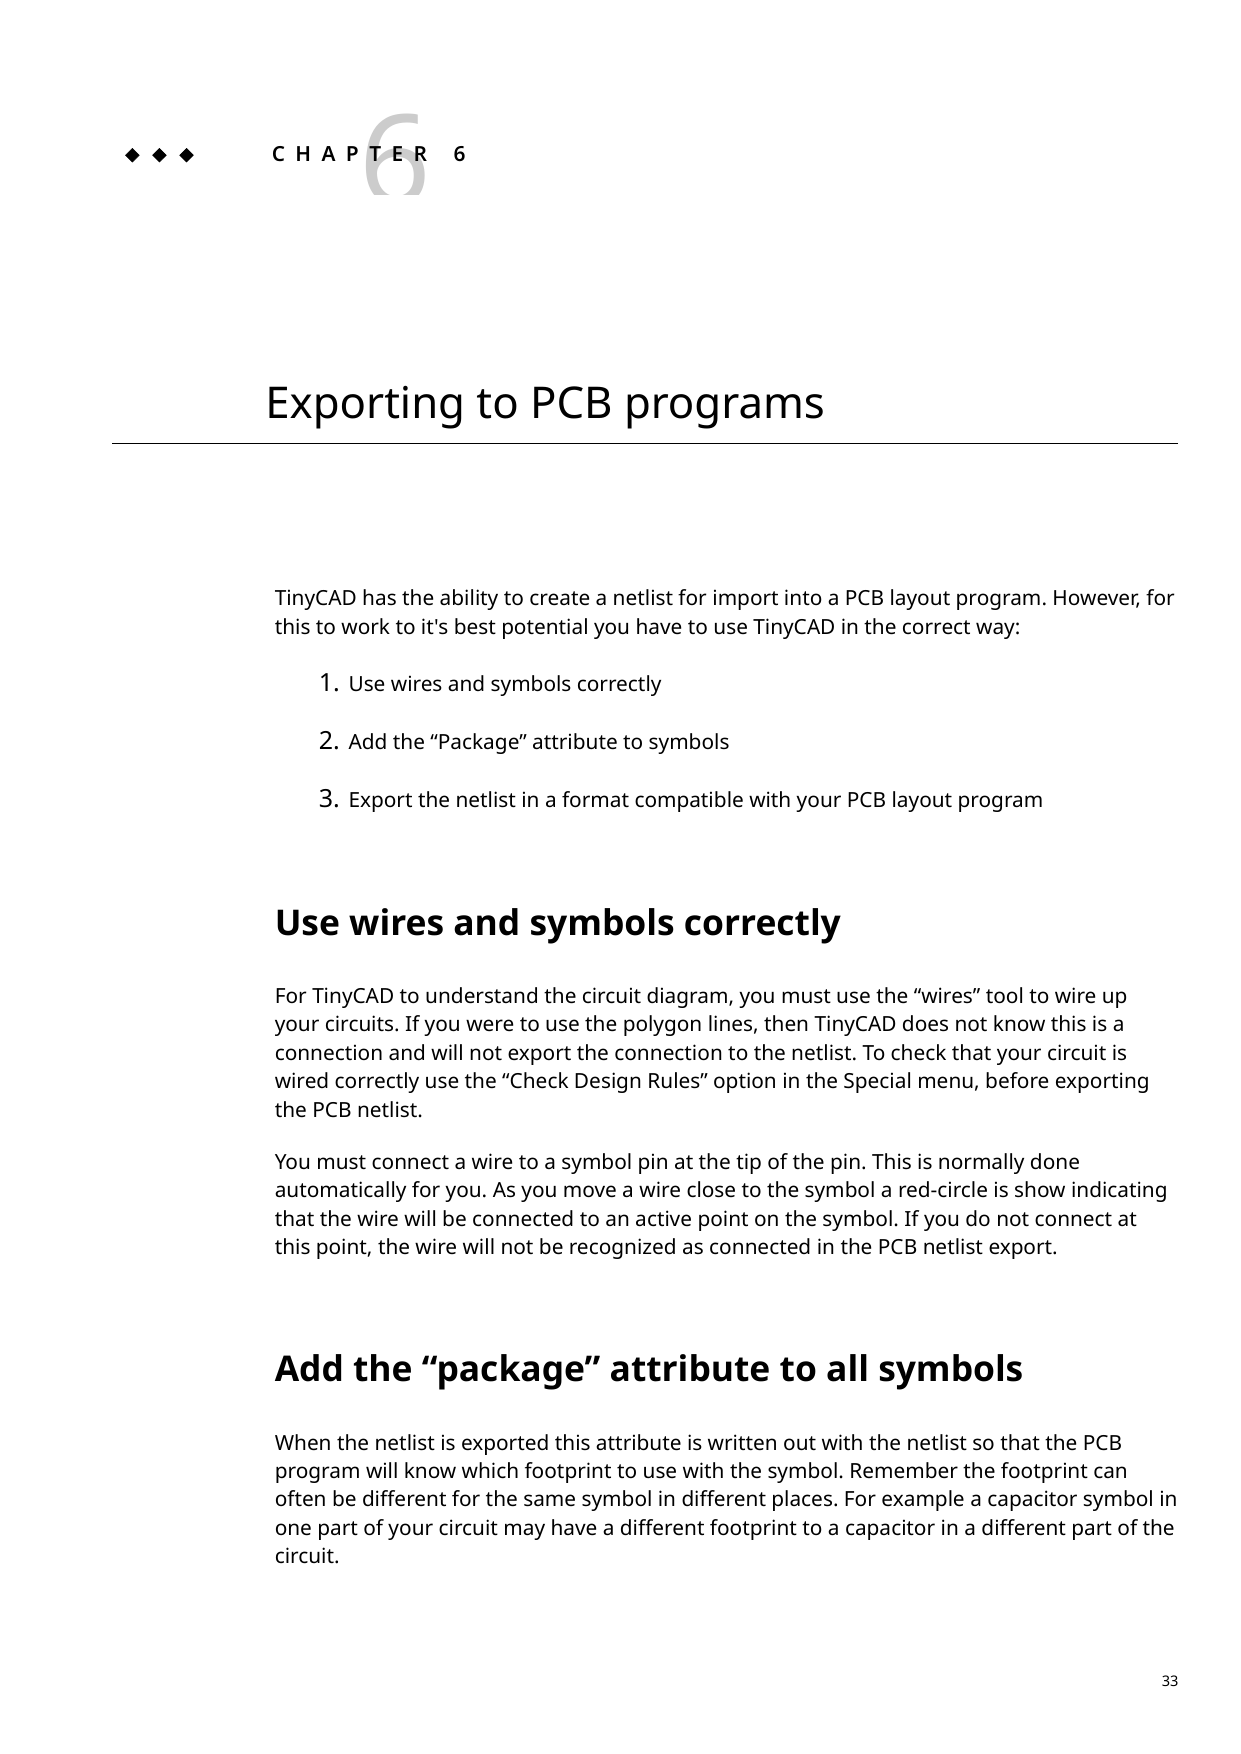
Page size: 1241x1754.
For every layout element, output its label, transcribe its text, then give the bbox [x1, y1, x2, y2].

title Exporting to PCB programs [112, 372, 1178, 443]
list Add the “Package” attribute to symbols [319, 722, 1178, 756]
text For TinyCAD to understand the circuit diagram, you must use the “wires” tool to wire up your circuits. If you were to use the polygon lines, then TinyCAD does not know this is a connection and will not export the connection to the netlist. To check that your circuit is wired correctly use the “Check Design Rules” option in the Special menu, before exporting the PCB netlist. [274, 981, 1178, 1123]
list Export the netlist in a format compatible with your PCB layout program [319, 780, 1178, 814]
text You must connect a wire to a symbol pin at the tip of the pin. This is normally done automatically for you. As you move a wire close to the symbol a red-circle is show indicating that the wire will be connected to an active point on the symbol. If you do not connect at this point, the wire will not be recognized as connected in the PCB netlist export. [274, 1147, 1178, 1261]
subtitle Use wires and symbols correctly [274, 897, 1178, 945]
subtitle Add the “package” attribute to all symbols [274, 1344, 1178, 1392]
list Use wires and symbols correctly [319, 664, 1178, 698]
text TinyCAD has the ability to create a netlist for import into a PCB layout program. However, for this to work to it's best potential you have to use TinyCAD in the correct way: [274, 583, 1178, 640]
text When the netlist is exported this attribute is written out with the netlist so that the PCB program will know which footprint to use with the symbol. Remember the footprint can often be different for the same symbol in different places. For example a capacitor symbol in one part of your circuit may have a different footprint to a capacitor in a different part of the circuit. [274, 1428, 1178, 1570]
